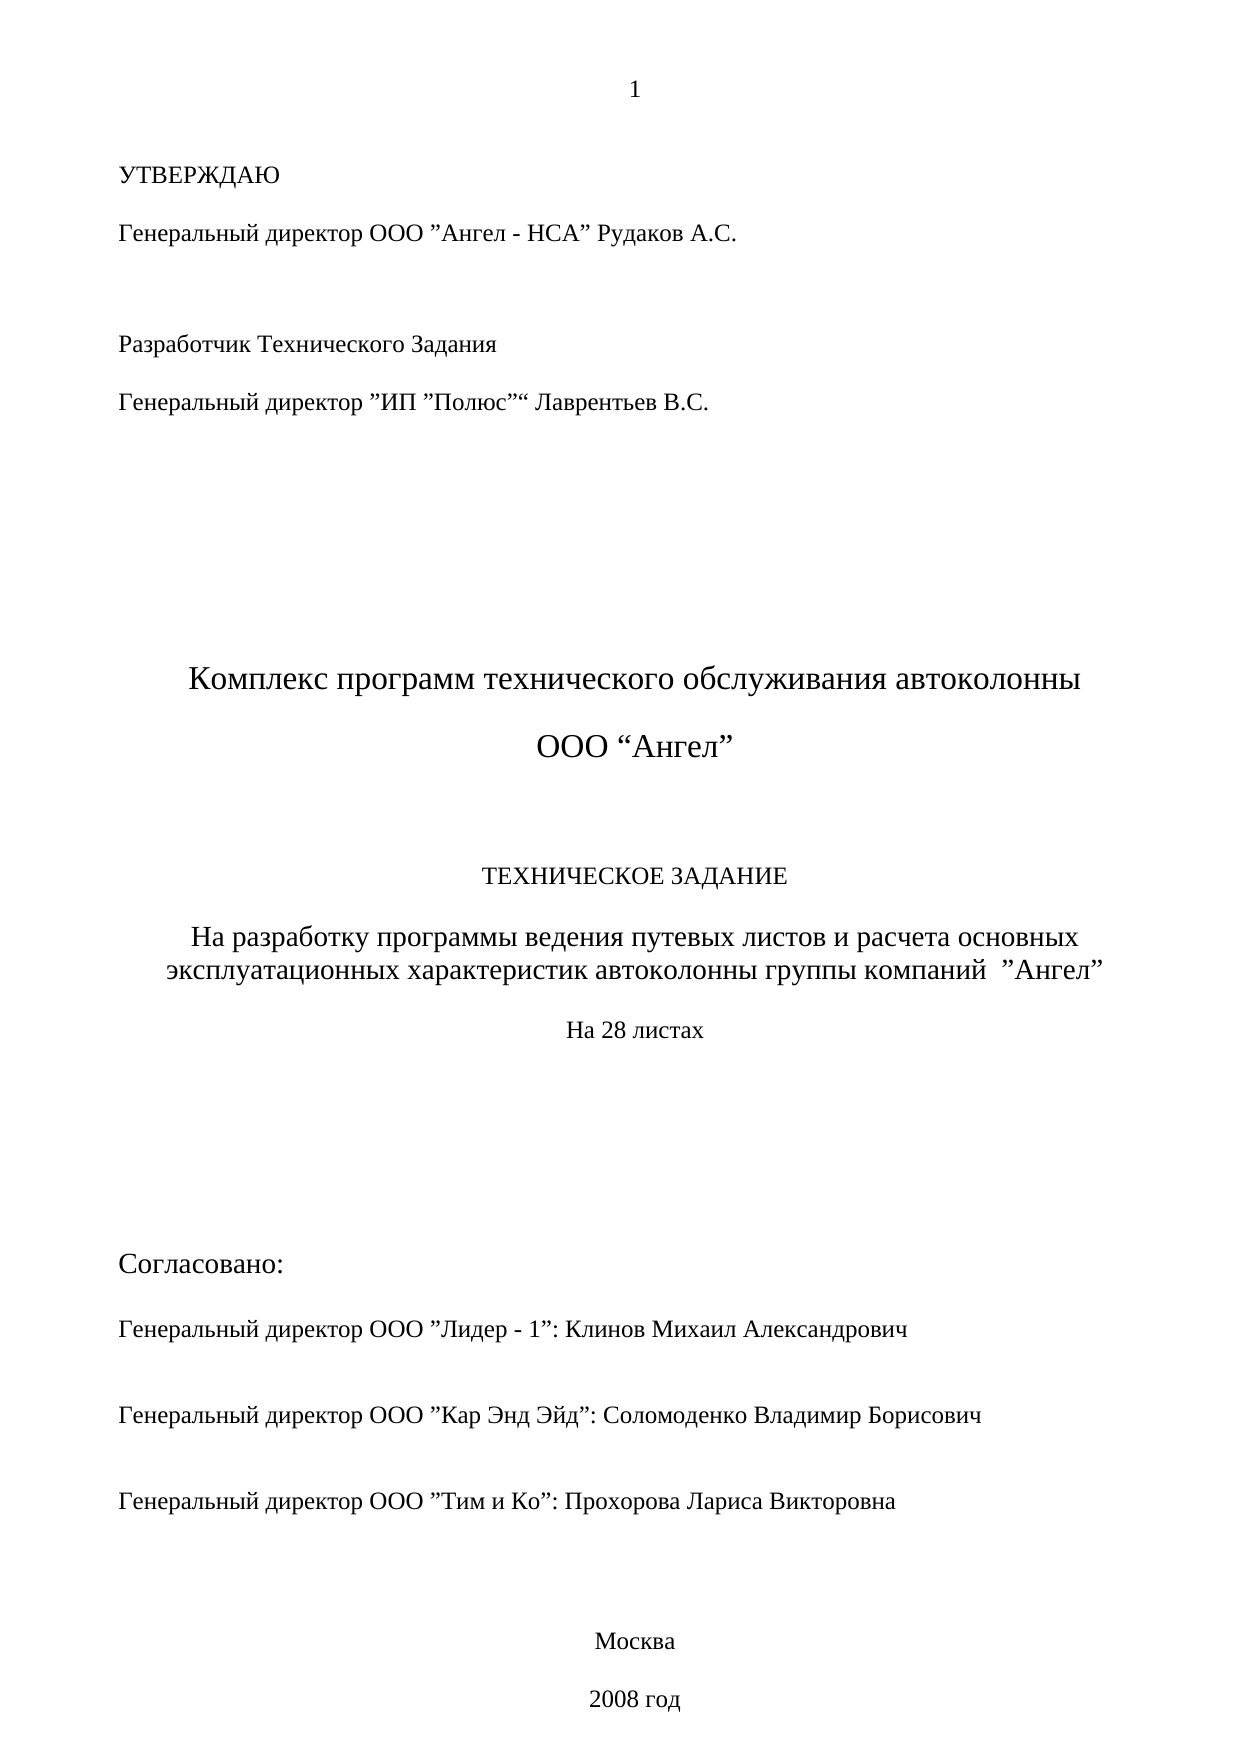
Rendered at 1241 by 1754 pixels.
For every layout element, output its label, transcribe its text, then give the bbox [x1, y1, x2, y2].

text ООО “Ангел” [118, 726, 1151, 764]
text Генеральный директор ”ИП ”Полюс”“ Лаврентьев В.С. [118, 387, 1151, 416]
text Москва [118, 1597, 1151, 1655]
text Комплекс программ технического обслуживания автоколонны [118, 658, 1151, 697]
text На 28 листах [118, 1015, 1151, 1044]
text Генеральный директор ООО ”Тим и Ко”: Прохорова Лариса Викторовна [118, 1486, 1151, 1515]
text Разработчик Технического Задания [118, 329, 1151, 358]
text Генеральный директор ООО ”Кар Энд Эйд”: Соломоденко Владимир Борисович [118, 1400, 1151, 1429]
text Генеральный директор ООО ”Ангел - НСА” Рудаков А.С. [118, 218, 1151, 247]
text ТЕХНИЧЕСКОЕ ЗАДАНИЕ [118, 861, 1151, 889]
text 2008 год [118, 1684, 1151, 1713]
text УТВЕРЖДАЮ [118, 161, 1151, 189]
text Генеральный директор ООО ”Лидер - 1”: Клинов Михаил Александрович [118, 1314, 1151, 1342]
text На разработку программы ведения путевых листов и расчета основных эксплуатационных характеристик автоколонны группы компаний ”Ангел” [118, 919, 1151, 986]
text Согласовано: [118, 1247, 1151, 1280]
